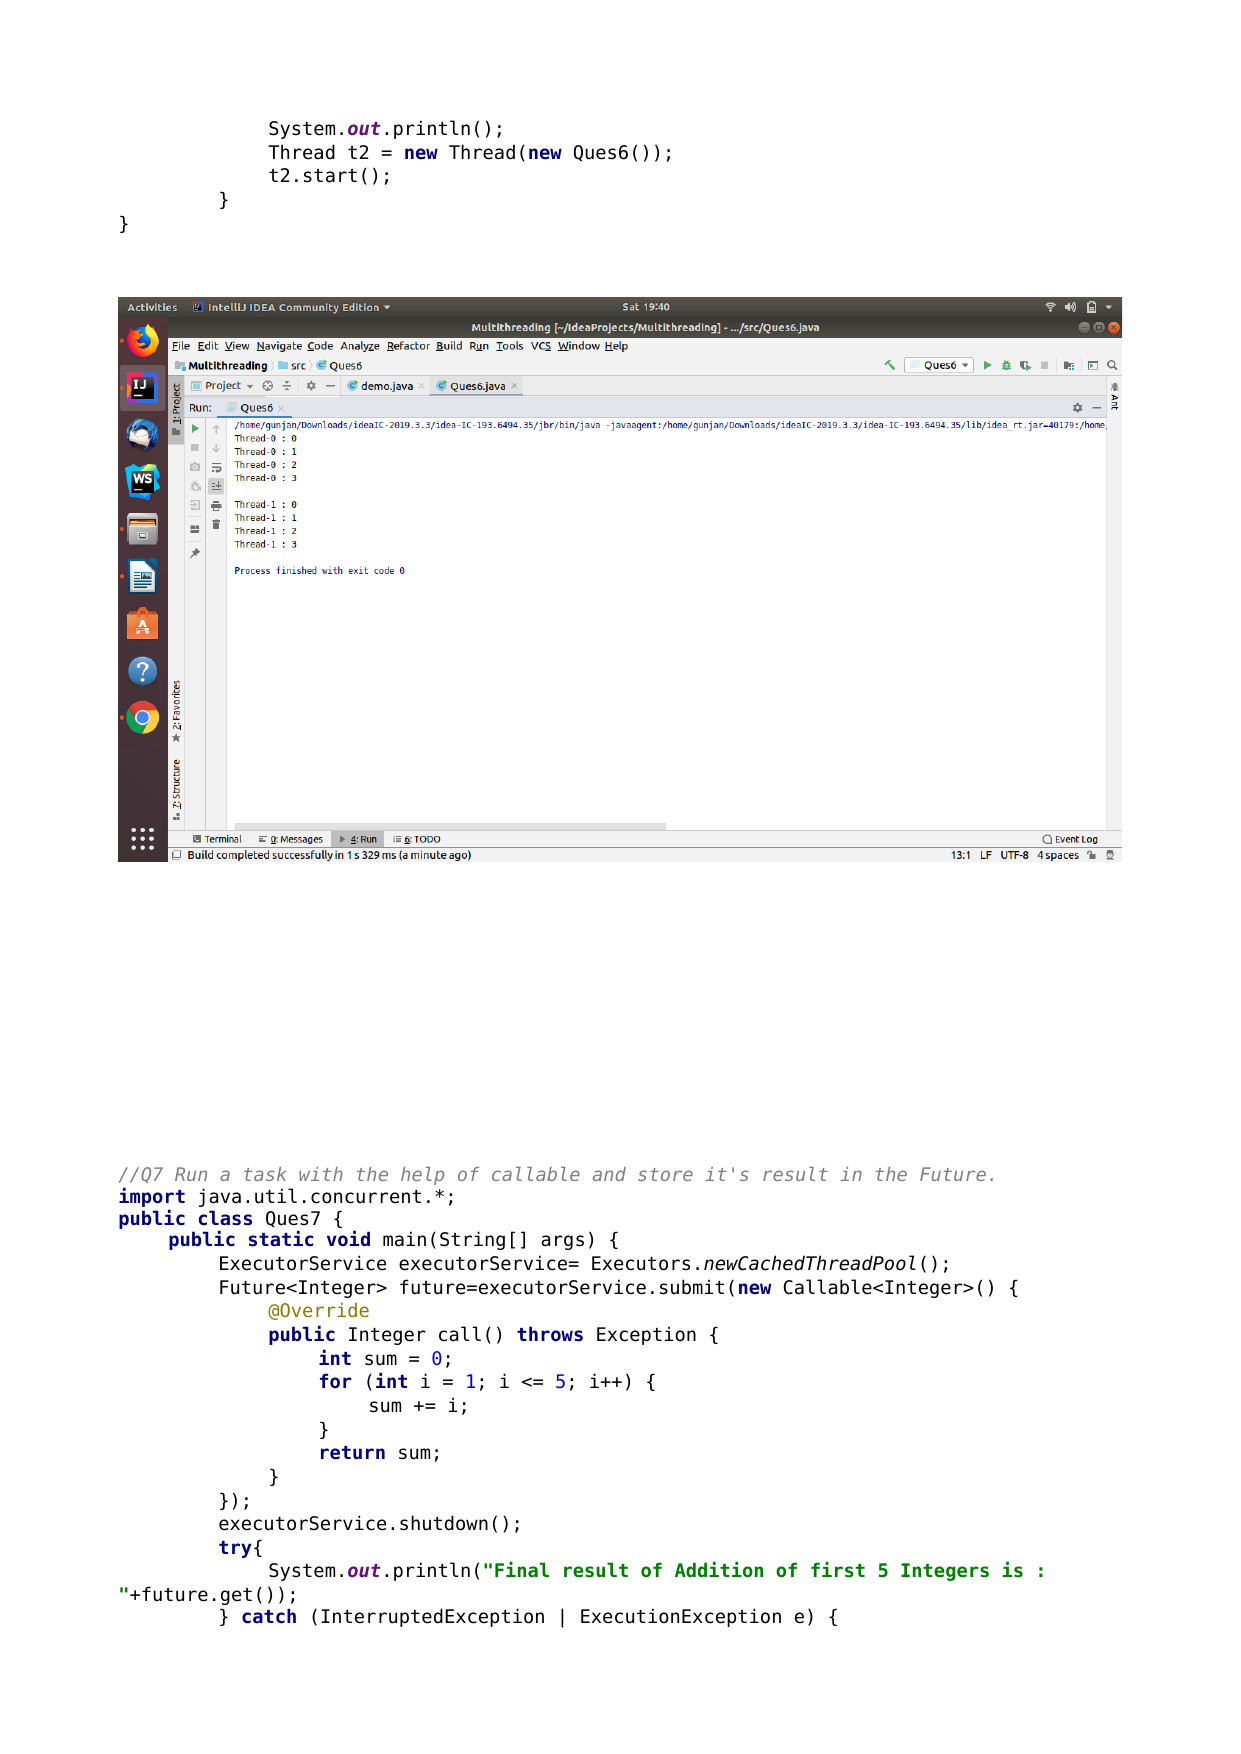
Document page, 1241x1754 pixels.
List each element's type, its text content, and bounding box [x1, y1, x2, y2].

text sum += i; [118, 1395, 1122, 1419]
text try{ [118, 1537, 1122, 1561]
text executorService.shutdown(); [118, 1513, 1122, 1537]
text } [118, 189, 1122, 213]
text int sum = 0; [118, 1348, 1122, 1371]
text }); [118, 1489, 1122, 1513]
text public static void main(String[] args) { [118, 1229, 1122, 1253]
text System.out.println(); [118, 118, 1122, 142]
text import java.util.concurrent.*; [118, 1186, 1122, 1208]
text public class Ques7 { [118, 1208, 1122, 1229]
picture [118, 297, 1123, 862]
text } catch (InterruptedException | ExecutionException e) { [118, 1606, 1122, 1630]
text ExecutorService executorService= Executors.newCachedThreadPool(); [118, 1253, 1122, 1277]
text return sum; [118, 1442, 1122, 1466]
text Thread t2 = new Thread(new Ques6()); [118, 142, 1122, 165]
text //Q7 Run a task with the help of callable and store it's result in the Future. [118, 1164, 1122, 1186]
text @Override [118, 1300, 1122, 1324]
text public Integer call() throws Exception { [118, 1324, 1122, 1348]
text } [118, 1419, 1122, 1442]
text Future<Integer> future=executorService.submit(new Callable<Integer>() { [118, 1277, 1122, 1300]
text t2.start(); [118, 165, 1122, 189]
text System.out.println("Final result of Addition of first 5 Integers is : "+future.get()); [118, 1561, 1122, 1606]
text } [118, 213, 1122, 234]
text } [118, 1466, 1122, 1489]
text for (int i = 1; i <= 5; i++) { [118, 1371, 1122, 1395]
